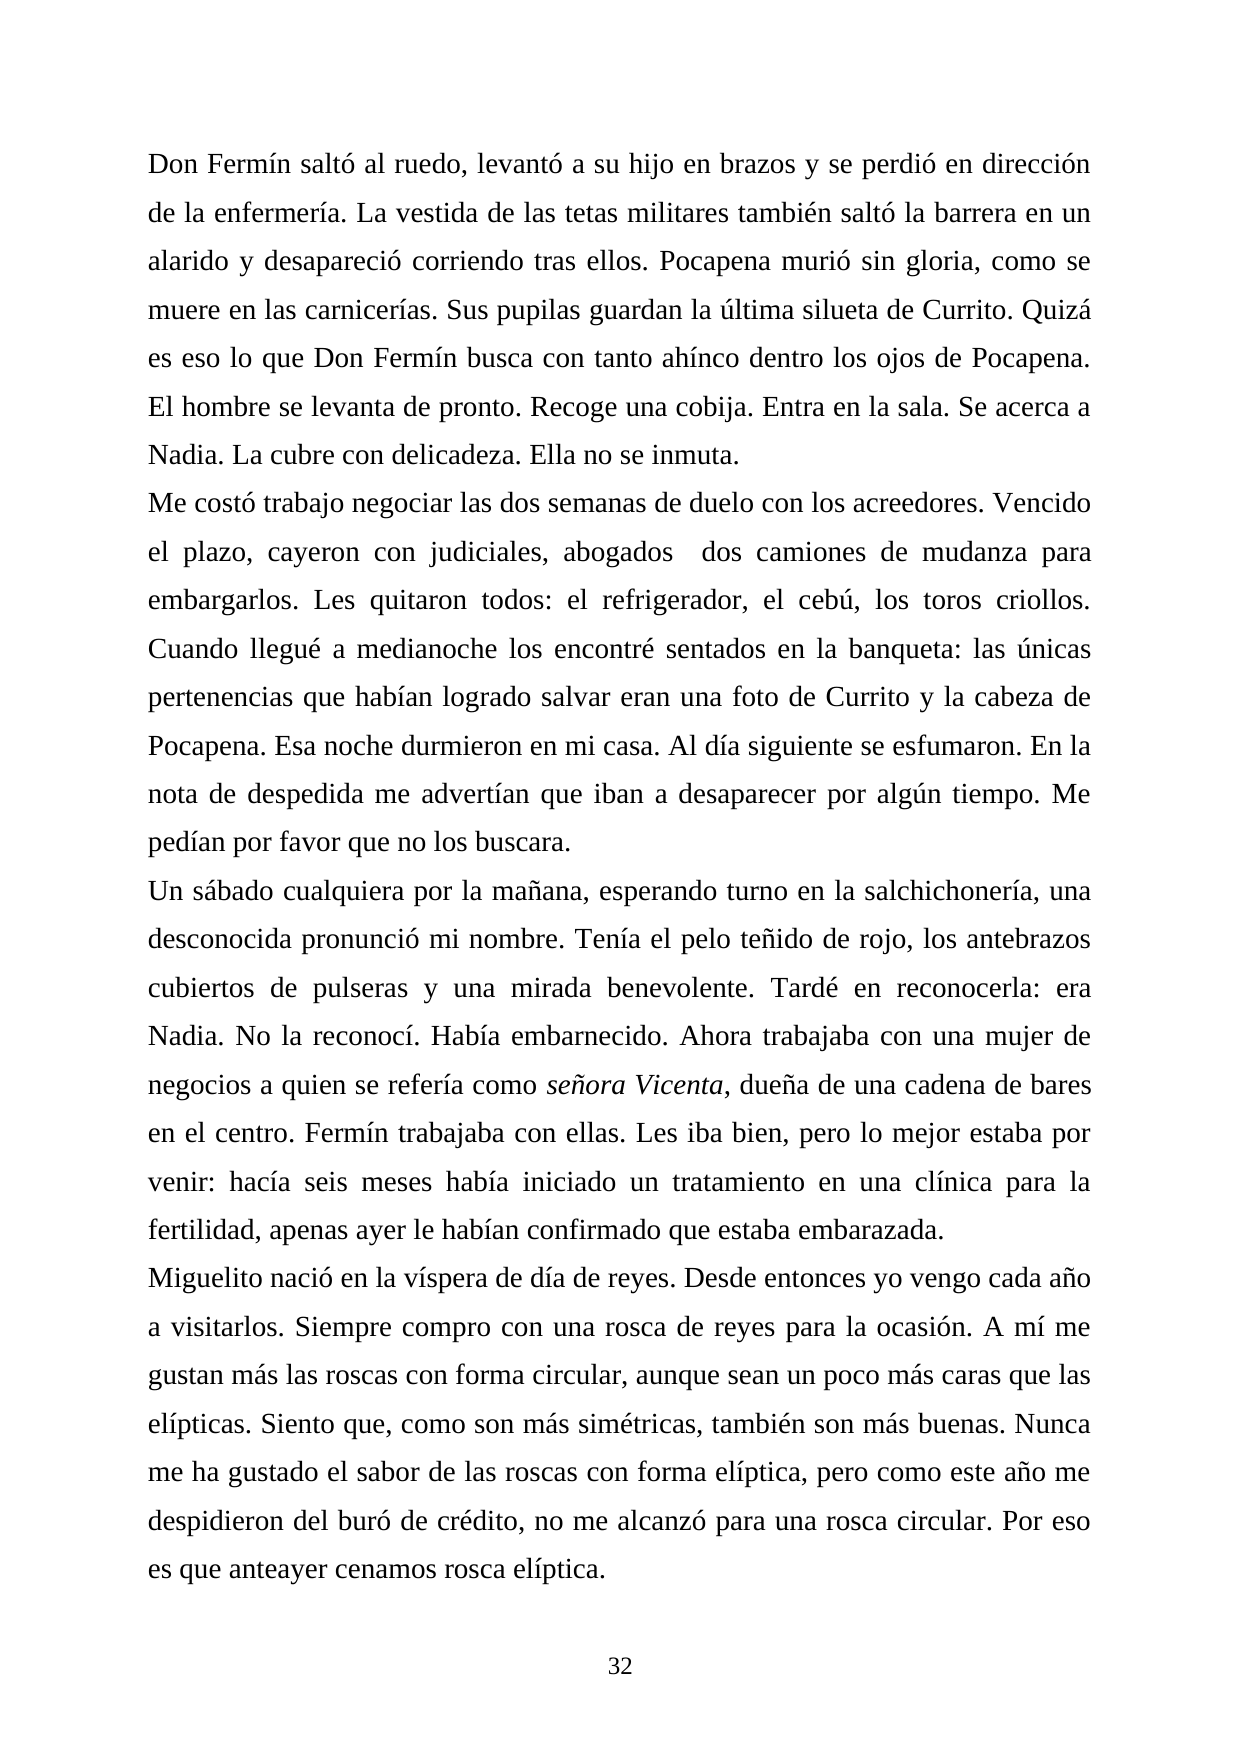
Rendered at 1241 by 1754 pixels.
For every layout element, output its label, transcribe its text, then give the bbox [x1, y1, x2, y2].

text Me costó trabajo negociar las dos semanas de duelo con los acreedores. Vencido el plazo, cayeron con judiciales, abogados dos camiones de mudanza para embargarlos. Les quitaron todos: el refrigerador, el cebú, los toros criollos. Cuando llegué a medianoche los encontré sentados en la banqueta: las únicas pertenencias que habían logrado salvar eran una foto de Currito y la cabeza de Pocapena. Esa noche durmieron en mi casa. Al día siguiente se esfumaron. En la nota de despedida me advertían que iban a desaparecer por algún tiempo. Me pedían por favor que no los buscara. [148, 487, 1092, 858]
text Miguelito nació en la víspera de día de reyes. Desde entonces yo vengo cada año a visitarlos. Siempre compro con una rosca de reyes para la ocasión. A mí me gustan más las roscas con forma circular, aunque sean un poco más caras que las elípticas. Siento que, como son más simétricas, también son más buenas. Nunca me ha gustado el sabor de las roscas con forma elíptica, pero como este año me despidieron del buró de crédito, no me alcanzó para una rosca circular. Por eso es que anteayer cenamos rosca elíptica. [148, 1262, 1092, 1585]
text Don Fermín saltó al ruedo, levantó a su hijo en brazos y se perdió en dirección de la enfermería. La vestida de las tetas militares también saltó la barrera en un alarido y desapareció corriendo tras ellos. Pocapena murió sin gloria, como se muere en las carnicerías. Sus pupilas guardan la última silueta de Currito. Quizá es eso lo que Don Fermín busca con tanto ahínco dentro los ojos de Pocapena. El hombre se levanta de pronto. Recoge una cobija. Entra en la sala. Se acerca a Nadia. La cubre con delicadeza. Ella no se inmuta. [148, 148, 1092, 471]
text Un sábado cualquiera por la mañana, esperando turno en la salchichonería, una desconocida pronunció mi nombre. Tenía el pelo teñido de rojo, los antebrazos cubiertos de pulseras y una mirada benevolente. Tardé en reconocerla: era Nadia. No la reconocí. Había embarnecido. Ahora trabajaba con una mujer de negocios a quien se refería como señora Vicenta, dueña de una cadena de bares en el centro. Fermín trabajaba con ellas. Les iba bien, pero lo mejor estaba por venir: hacía seis meses había iniciado un tratamiento en una clínica para la fertilidad, apenas ayer le habían confirmado que estaba embarazada. [148, 874, 1092, 1246]
